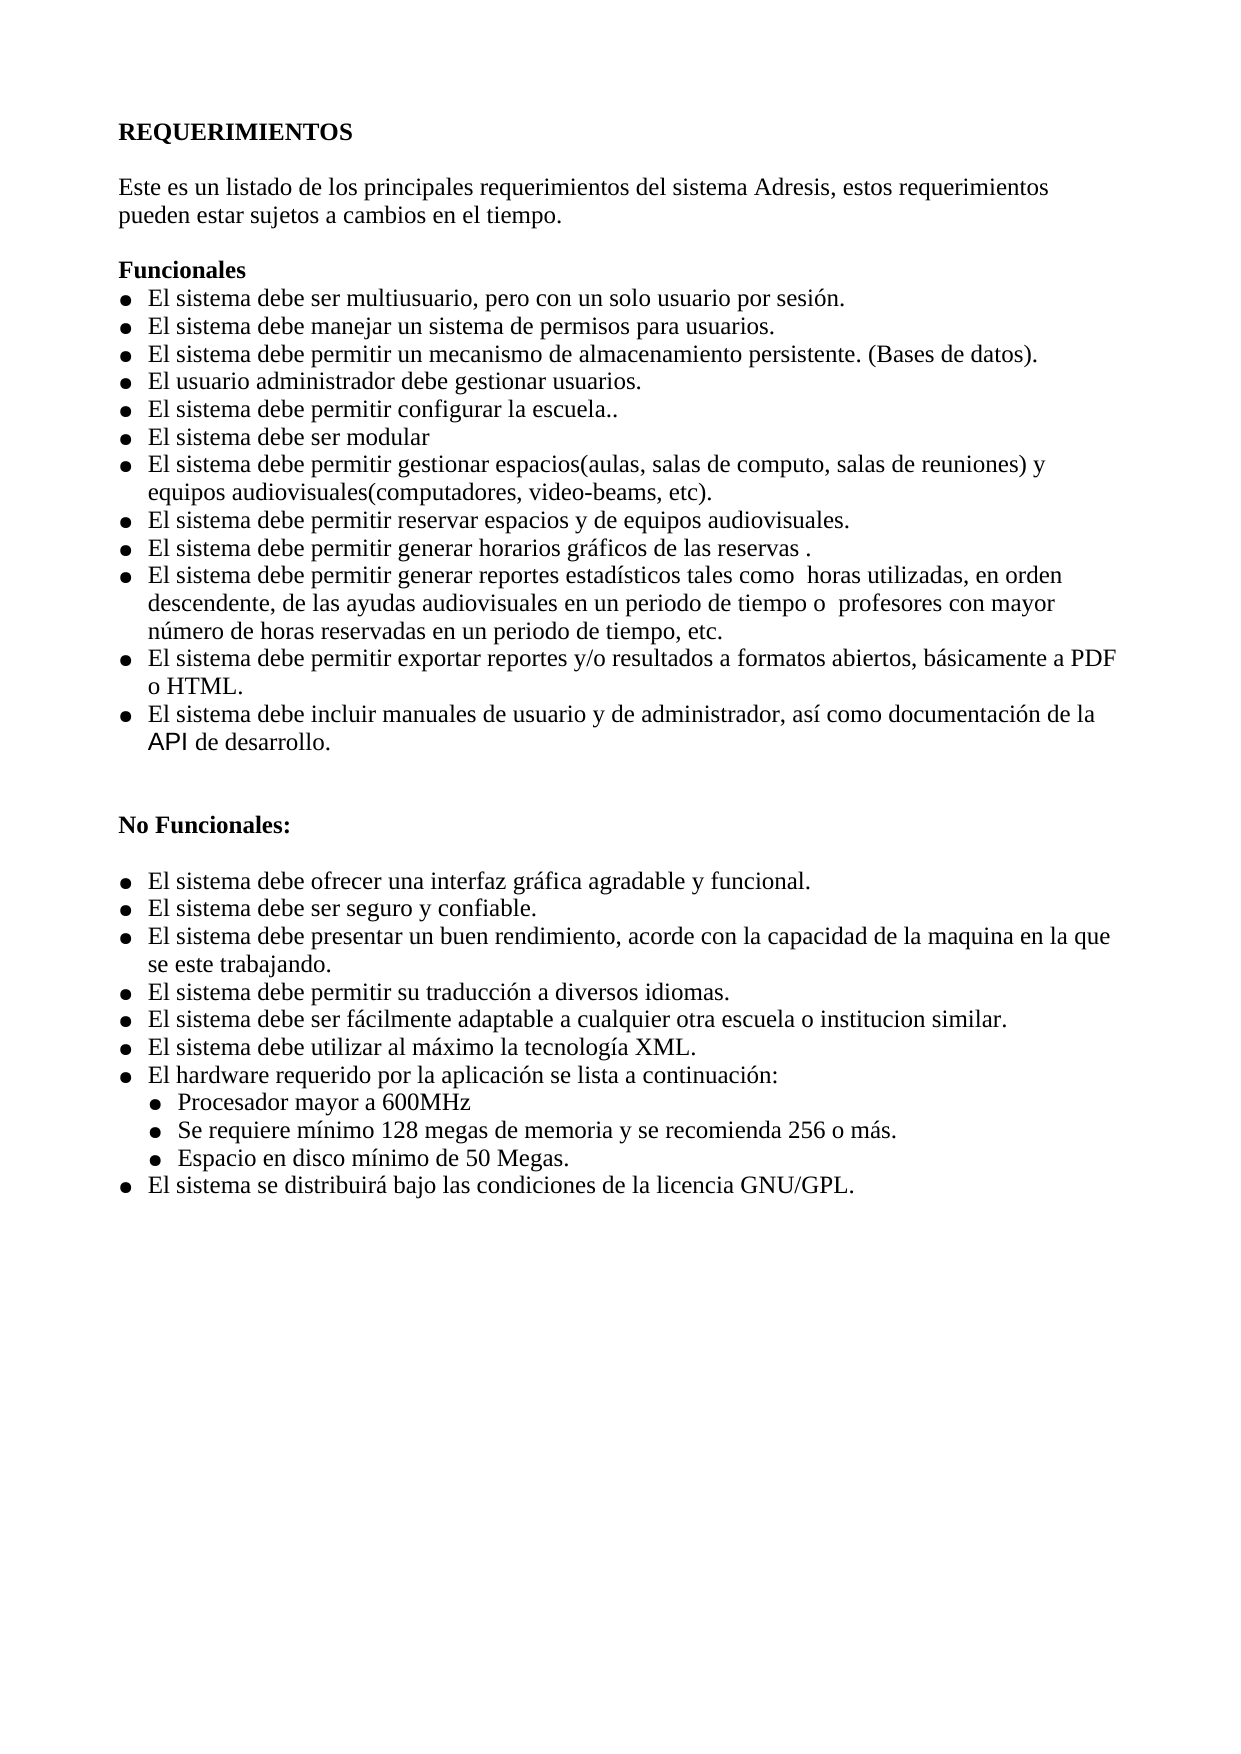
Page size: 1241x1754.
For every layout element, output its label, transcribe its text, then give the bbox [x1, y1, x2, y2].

list Se requiere mínimo 128 megas de memoria y se recomienda 256 o más. [148, 1116, 1122, 1144]
list El sistema debe manejar un sistema de permisos para usuarios. [118, 312, 1122, 340]
list El hardware requerido por la aplicación se lista a continuación: [118, 1061, 1122, 1088]
list El sistema debe permitir generar reportes estadísticos tales como horas utilizadas, en orden descendente, de las ayudas audiovisuales en un periodo de tiempo o profesores con mayor número de horas reservadas en un periodo de tiempo, etc. [118, 561, 1122, 644]
list Procesador mayor a 600MHz [148, 1088, 1122, 1116]
list El sistema debe permitir configurar la escuela.. [118, 395, 1122, 423]
text REQUERIMIENTOS [118, 118, 1122, 146]
list El sistema debe incluir manuales de usuario y de administrador, así como documentación de la API de desarrollo. [118, 700, 1122, 756]
list El sistema se distribuirá bajo las condiciones de la licencia GNU/GPL. [118, 1172, 1122, 1199]
list El sistema debe permitir un mecanismo de almacenamiento persistente. (Bases de datos). [118, 340, 1122, 367]
list El sistema debe permitir exportar reportes y/o resultados a formatos abiertos, básicamente a PDF o HTML. [118, 644, 1122, 700]
list El sistema debe permitir su traducción a diversos idiomas. [118, 978, 1122, 1005]
list El sistema debe permitir generar horarios gráficos de las reservas . [118, 534, 1122, 561]
text No Funcionales: [118, 811, 1122, 839]
list El sistema debe ofrecer una interfaz gráfica agradable y funcional. [118, 867, 1122, 894]
list El sistema debe ser seguro y confiable. [118, 894, 1122, 922]
list El sistema debe utilizar al máximo la tecnología XML. [118, 1033, 1122, 1061]
text Este es un listado de los principales requerimientos del sistema Adresis, estos requerimientos pueden estar sujetos a cambios en el tiempo. [118, 173, 1122, 229]
list El sistema debe permitir reservar espacios y de equipos audiovisuales. [118, 506, 1122, 534]
list Espacio en disco mínimo de 50 Megas. [148, 1144, 1122, 1172]
list El sistema debe presentar un buen rendimiento, acorde con la capacidad de la maquina en la que se este trabajando. [118, 922, 1122, 978]
list El sistema debe permitir gestionar espacios(aulas, salas de computo, salas de reuniones) y equipos audiovisuales(computadores, video-beams, etc). [118, 451, 1122, 506]
list El sistema debe ser modular [118, 423, 1122, 451]
list El sistema debe ser multiusuario, pero con un solo usuario por sesión. [118, 284, 1122, 312]
text Funcionales [118, 257, 1122, 284]
list El usuario administrador debe gestionar usuarios. [118, 367, 1122, 395]
list El sistema debe ser fácilmente adaptable a cualquier otra escuela o institucion similar. [118, 1005, 1122, 1033]
